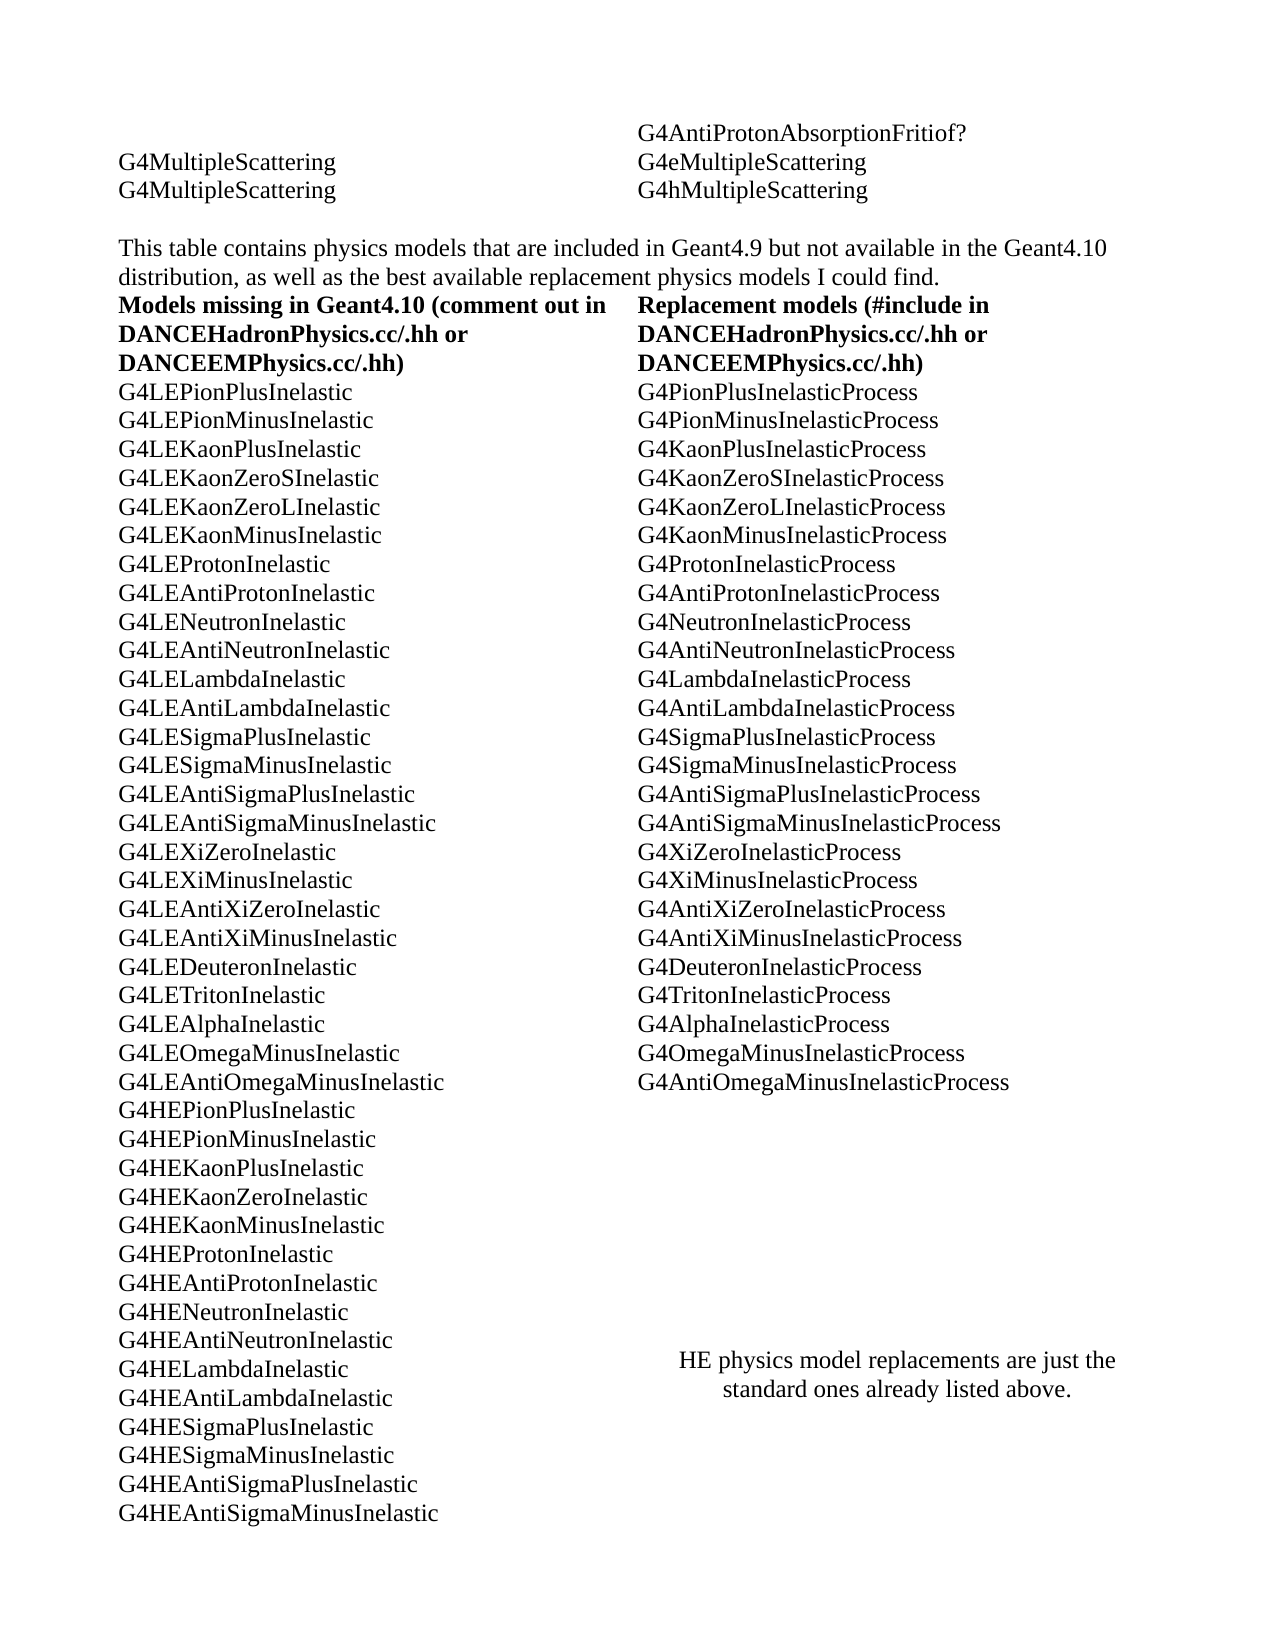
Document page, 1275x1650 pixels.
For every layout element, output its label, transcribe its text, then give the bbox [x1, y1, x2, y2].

table_cell G4PionPlusInelasticProcess [638, 377, 1157, 406]
table_cell G4LELambdaInelastic [118, 664, 637, 693]
table_cell G4LEAntiSigmaMinusInelastic [118, 808, 637, 837]
table_cell G4LEKaonZeroLInelastic [118, 492, 637, 521]
table_cell G4OmegaMinusInelasticProcess [638, 1038, 1157, 1067]
table_cell G4ProtonInelasticProcess [638, 549, 1157, 578]
table_cell G4LESigmaPlusInelastic [118, 722, 637, 751]
table_cell G4KaonMinusInelasticProcess [638, 521, 1157, 549]
table_cell G4LEAntiLambdaInelastic [118, 693, 637, 722]
table_cell G4MultipleScattering [118, 147, 637, 176]
table_cell G4HEPionPlusInelastic [118, 1096, 637, 1124]
table_cell G4AntiProtonAbsorptionFritiof? [638, 118, 1157, 147]
table_cell G4HEAntiLambdaInelastic [118, 1383, 637, 1412]
table_cell HE physics model replacements are just the standard ones already listed above. [638, 1096, 1157, 1527]
table_cell G4LEOmegaMinusInelastic [118, 1038, 637, 1067]
table_cell G4LEDeuteronInelastic [118, 952, 637, 981]
table_cell G4HEKaonMinusInelastic [118, 1211, 637, 1239]
table_cell G4hMultipleScattering [638, 176, 1157, 204]
table_cell G4LEPionMinusInelastic [118, 406, 637, 434]
table_cell G4LEAntiSigmaPlusInelastic [118, 779, 637, 808]
table_cell [118, 118, 637, 147]
table_cell G4LEPionPlusInelastic [118, 377, 637, 406]
table_header Replacement models (#include in DANCEHadronPhysics.cc/.hh or DANCEEMPhysics.cc/.hh) [638, 291, 1157, 377]
table_cell G4HEKaonPlusInelastic [118, 1153, 637, 1182]
text This table contains physics models that are included in Geant4.9 but not available in the Geant4.10 distribution, as well as the best available replacement physics models I could find. [118, 233, 1157, 291]
table_cell G4AntiXiMinusInelasticProcess [638, 923, 1157, 952]
table_cell G4LEKaonMinusInelastic [118, 521, 637, 549]
table_cell G4HEPionMinusInelastic [118, 1124, 637, 1153]
table_cell G4AlphaInelasticProcess [638, 1009, 1157, 1038]
table_cell G4LENeutronInelastic [118, 607, 637, 636]
table_cell G4LEKaonZeroSInelastic [118, 463, 637, 492]
table_cell G4AntiSigmaPlusInelasticProcess [638, 779, 1157, 808]
table_cell G4HEAntiSigmaPlusInelastic [118, 1469, 637, 1498]
table_cell G4TritonInelasticProcess [638, 981, 1157, 1009]
table_cell G4AntiOmegaMinusInelasticProcess [638, 1067, 1157, 1096]
table_cell G4LETritonInelastic [118, 981, 637, 1009]
table_cell G4LEKaonPlusInelastic [118, 434, 637, 463]
table_cell G4HEAntiSigmaMinusInelastic [118, 1498, 637, 1527]
table_cell G4SigmaPlusInelasticProcess [638, 722, 1157, 751]
table_cell G4HEAntiNeutronInelastic [118, 1326, 637, 1354]
table_cell G4DeuteronInelasticProcess [638, 952, 1157, 981]
table_cell G4NeutronInelasticProcess [638, 607, 1157, 636]
table_cell G4LEXiMinusInelastic [118, 866, 637, 894]
table_cell G4HESigmaPlusInelastic [118, 1412, 637, 1441]
table_cell G4LEProtonInelastic [118, 549, 637, 578]
table_cell G4KaonZeroLInelasticProcess [638, 492, 1157, 521]
table_cell G4LEXiZeroInelastic [118, 837, 637, 866]
table_cell G4MultipleScattering [118, 176, 637, 204]
table_cell G4HESigmaMinusInelastic [118, 1441, 637, 1469]
table_cell G4eMultipleScattering [638, 147, 1157, 176]
table_cell G4KaonZeroSInelasticProcess [638, 463, 1157, 492]
table_cell G4KaonPlusInelasticProcess [638, 434, 1157, 463]
table_cell G4LEAntiOmegaMinusInelastic [118, 1067, 637, 1096]
table_cell G4LambdaInelasticProcess [638, 664, 1157, 693]
table_cell G4HENeutronInelastic [118, 1297, 637, 1326]
table_cell G4HEAntiProtonInelastic [118, 1268, 637, 1297]
table_cell G4PionMinusInelasticProcess [638, 406, 1157, 434]
table_cell G4LEAntiXiMinusInelastic [118, 923, 637, 952]
table_cell G4HEProtonInelastic [118, 1239, 637, 1268]
table_cell G4AntiXiZeroInelasticProcess [638, 894, 1157, 923]
table_cell G4AntiSigmaMinusInelasticProcess [638, 808, 1157, 837]
table_cell G4AntiNeutronInelasticProcess [638, 636, 1157, 664]
table_cell G4AntiLambdaInelasticProcess [638, 693, 1157, 722]
table_cell G4LEAntiXiZeroInelastic [118, 894, 637, 923]
table_cell G4HELambdaInelastic [118, 1354, 637, 1383]
table_cell G4SigmaMinusInelasticProcess [638, 751, 1157, 779]
table_cell G4HEKaonZeroInelastic [118, 1182, 637, 1211]
table_cell G4AntiProtonInelasticProcess [638, 578, 1157, 607]
table_cell G4LESigmaMinusInelastic [118, 751, 637, 779]
table_cell G4LEAntiProtonInelastic [118, 578, 637, 607]
table_cell G4XiMinusInelasticProcess [638, 866, 1157, 894]
table_cell G4LEAntiNeutronInelastic [118, 636, 637, 664]
table_header Models missing in Geant4.10 (comment out in DANCEHadronPhysics.cc/.hh or DANCEEMPhysics.cc/.hh) [118, 291, 637, 377]
table_cell G4XiZeroInelasticProcess [638, 837, 1157, 866]
table_cell G4LEAlphaInelastic [118, 1009, 637, 1038]
